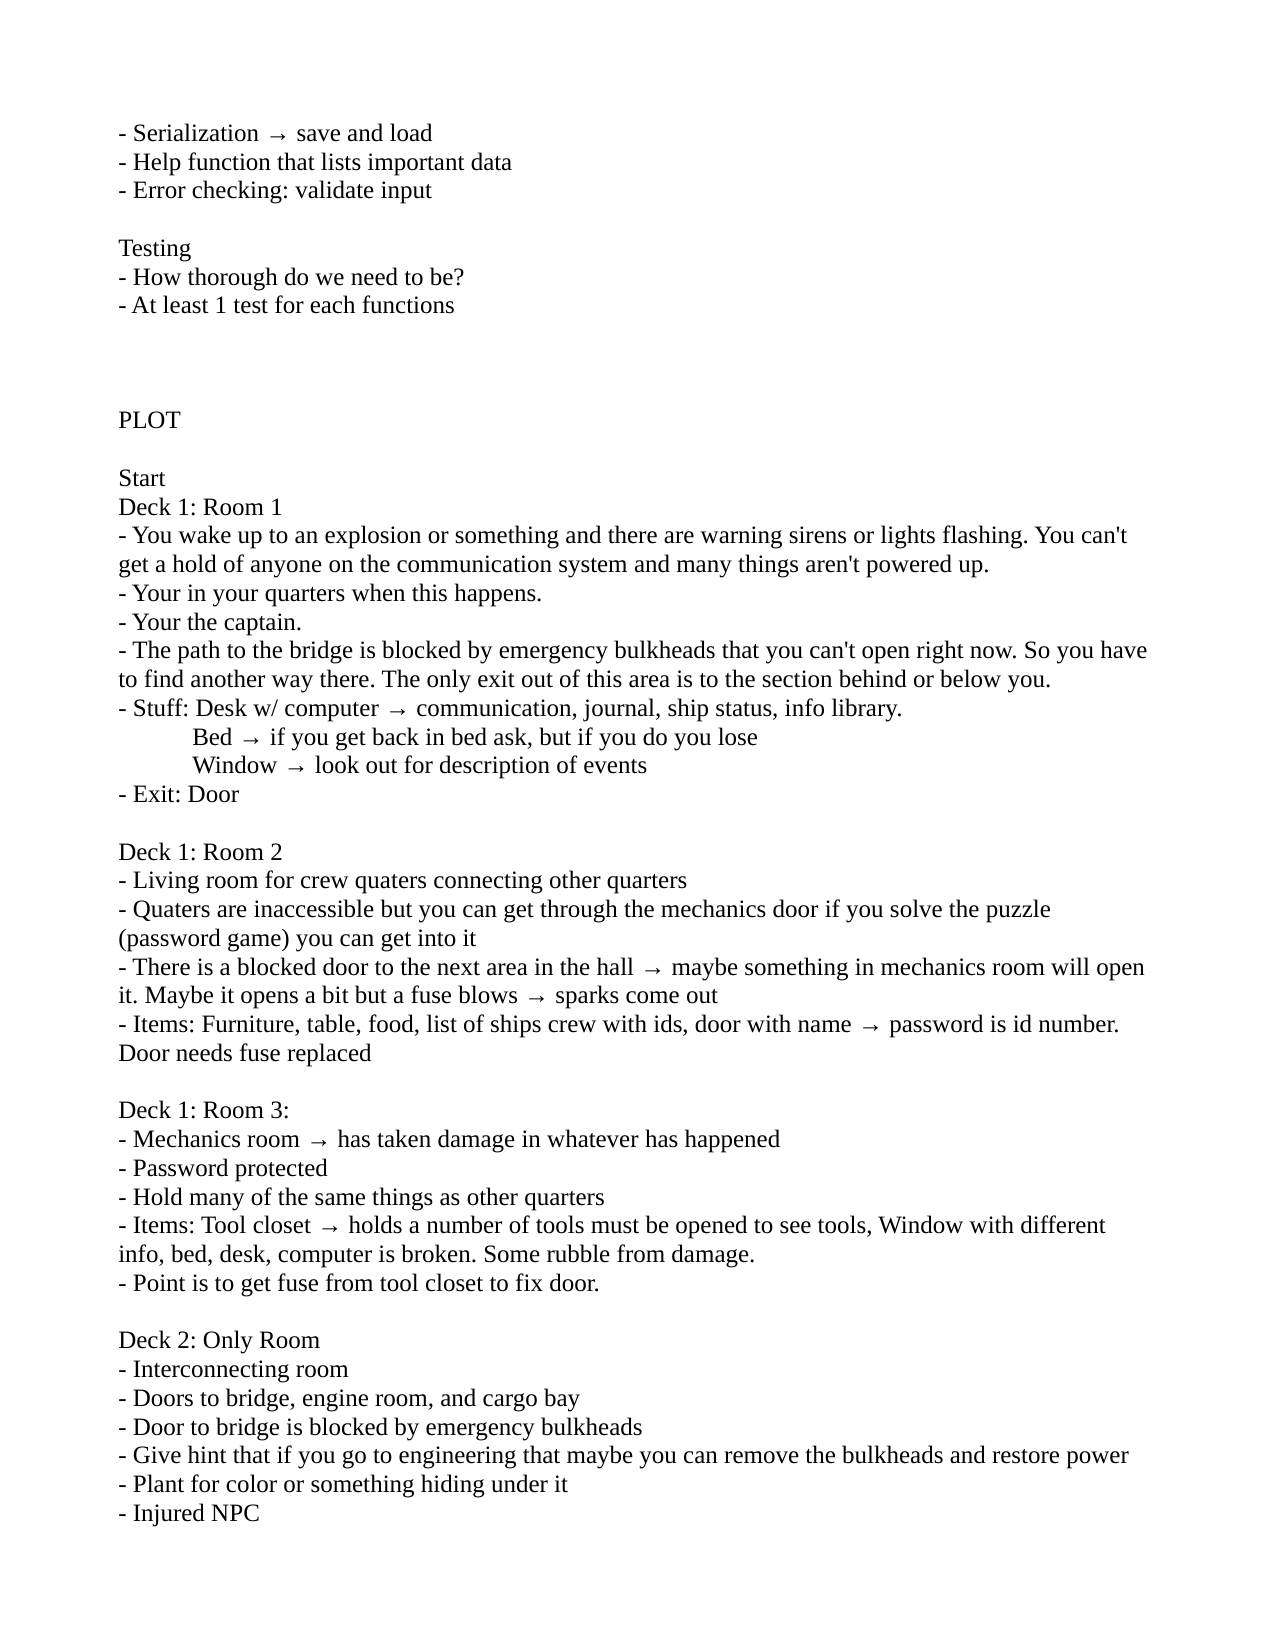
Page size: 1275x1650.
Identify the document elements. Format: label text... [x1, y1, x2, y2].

text - Password protected [118, 1153, 1157, 1182]
text Testing [118, 233, 1157, 262]
text - Mechanics room → has taken damage in whatever has happened [118, 1124, 1157, 1153]
text Start [118, 463, 1157, 492]
text - Door to bridge is blocked by emergency bulkheads [118, 1412, 1157, 1441]
text - Help function that lists important data [118, 147, 1157, 176]
text - Your the captain. [118, 607, 1157, 636]
text Deck 1: Room 2 [118, 837, 1157, 866]
text - Give hint that if you go to engineering that maybe you can remove the bulkheads and restore power [118, 1441, 1157, 1469]
text - Error checking: validate input [118, 176, 1157, 204]
text - Interconnecting room [118, 1354, 1157, 1383]
text - Injured NPC [118, 1498, 1157, 1527]
text Bed → if you get back in bed ask, but if you do you lose [118, 722, 1157, 751]
text - Quaters are inaccessible but you can get through the mechanics door if you solve the puzzle (password game) you can get into it [118, 894, 1157, 952]
text - Plant for color or something hiding under it [118, 1469, 1157, 1498]
text Deck 1: Room 1 [118, 492, 1157, 521]
text - Doors to bridge, engine room, and cargo bay [118, 1383, 1157, 1412]
text - There is a blocked door to the next area in the hall → maybe something in mechanics room will open it. Maybe it opens a bit but a fuse blows → sparks come out [118, 952, 1157, 1009]
text - Hold many of the same things as other quarters [118, 1182, 1157, 1211]
text Deck 1: Room 3: [118, 1096, 1157, 1124]
text - Items: Furniture, table, food, list of ships crew with ids, door with name → password is id number. Door needs fuse replaced [118, 1009, 1157, 1067]
text - Exit: Door [118, 779, 1157, 808]
text - At least 1 test for each functions [118, 291, 1157, 319]
text - Your in your quarters when this happens. [118, 578, 1157, 607]
text - The path to the bridge is blocked by emergency bulkheads that you can't open right now. So you have to find another way there. The only exit out of this area is to the section behind or below you. [118, 636, 1157, 693]
text Deck 2: Only Room [118, 1326, 1157, 1354]
text - Items: Tool closet → holds a number of tools must be opened to see tools, Window with different info, bed, desk, computer is broken. Some rubble from damage. [118, 1211, 1157, 1268]
text - Point is to get fuse from tool closet to fix door. [118, 1268, 1157, 1297]
text - You wake up to an explosion or something and there are warning sirens or lights flashing. You can't get a hold of anyone on the communication system and many things aren't powered up. [118, 521, 1157, 578]
text - Serialization → save and load [118, 118, 1157, 147]
text Window → look out for description of events [118, 751, 1157, 779]
text - Stuff: Desk w/ computer → communication, journal, ship status, info library. [118, 693, 1157, 722]
text - How thorough do we need to be? [118, 262, 1157, 291]
text - Living room for crew quaters connecting other quarters [118, 866, 1157, 894]
text PLOT [118, 406, 1157, 434]
